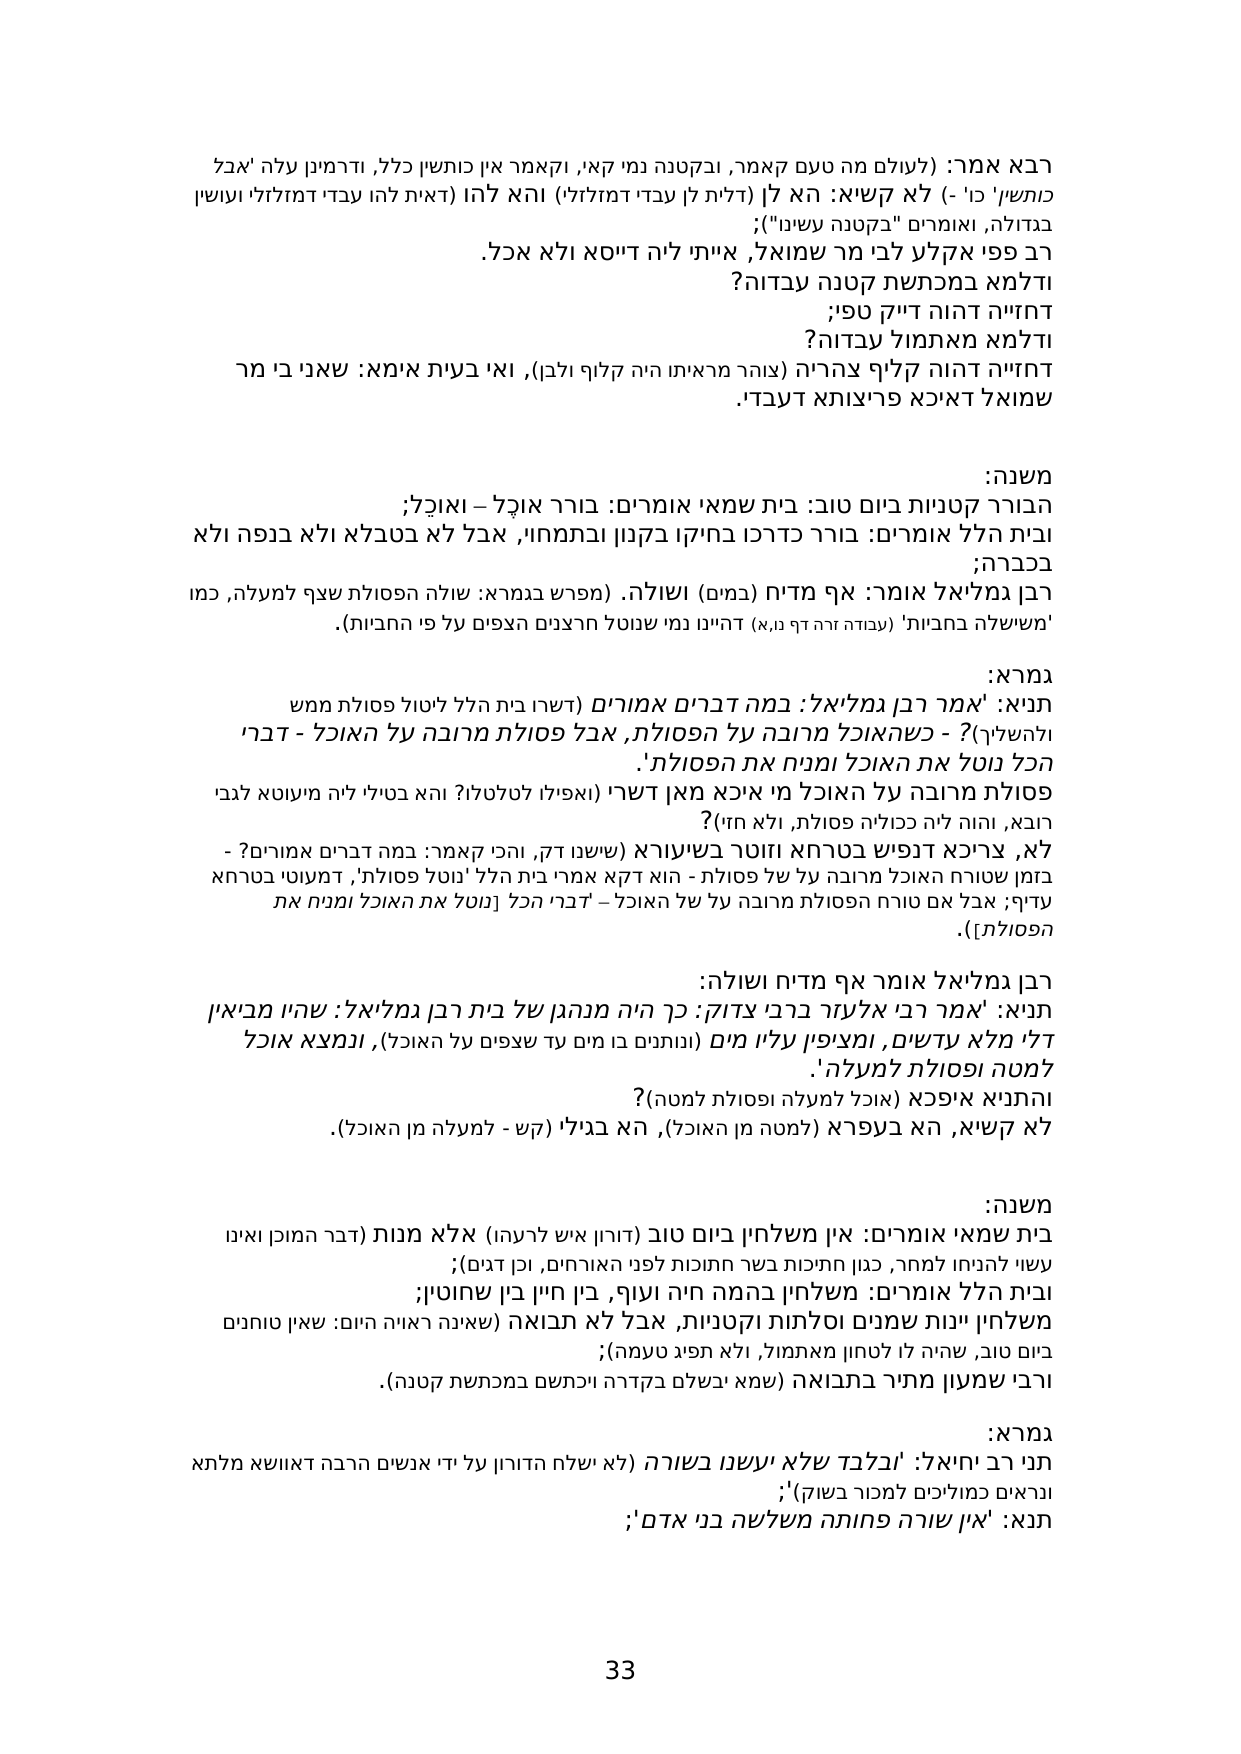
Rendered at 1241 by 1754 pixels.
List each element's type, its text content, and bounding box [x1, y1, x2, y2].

text הבורר קטניות ביום טוב: בית שמאי אומרים: בורר אוכֶל – ואוכֵל; [187, 490, 1053, 519]
text פסולת מרובה על האוכל מי איכא מאן דשרי (ואפילו לטלטלו? והא בטילי ליה מיעוטא לגבי רובא, והוה ליה ככוליה פסולת, ולא חזי)? [187, 777, 1053, 835]
text תני רב יחיאל: 'ובלבד שלא יעשנו בשורה (לא ישלח הדורון על ידי אנשים הרבה דאוושא מלתא ונראים כמוליכים למכור בשוק)'; [187, 1447, 1053, 1506]
text לא קשיא, הא בעפרא (למטה מן האוכל), הא בגילי (קש - למעלה מן האוכל). [187, 1112, 1053, 1142]
text רבן גמליאל אומר: אף מדיח (במים) ושולה. (מפרש בגמרא: שולה הפסולת שצף למעלה, כמו 'משישלה בחביות' (עבודה זרה דף נו,א) דהיינו נמי שנוטל חרצנים הצפים על פי החביות). [187, 578, 1053, 636]
text דחזייה דהוה קליף צהריה (צוהר מראיתו היה קלוף ולבן), ואי בעית אימא: שאני בי מר שמואל דאיכא פריצותא דעבדי. [187, 354, 1053, 413]
text בית שמאי אומרים: אין משלחין ביום טוב (דורון איש לרעהו) אלא מנות (דבר המוכן ואינו עשוי להניחו למחר, כגון חתיכות בשר חתוכות לפני האורחים, וכן דגים); [187, 1219, 1053, 1277]
text לא, צריכא דנפיש בטרחא וזוטר בשיעורא (שישנו דק, והכי קאמר: במה דברים אמורים? - בזמן שטורח האוכל מרובה על של פסולת - הוא דקא אמרי בית הלל 'נוטל פסולת', דמעוטי בטרחא עדיף; אבל אם טורח הפסולת מרובה על של האוכל – 'דברי הכל [נוטל את האוכל ומניח את הפסולת]). [187, 835, 1053, 942]
text תניא: 'אמר רבן גמליאל: במה דברים אמורים (דשרו בית הלל ליטול פסולת ממש ולהשליך)? - כשהאוכל מרובה על הפסולת, אבל פסולת מרובה על האוכל - דברי הכל נוטל את האוכל ומניח את הפסולת'. [187, 689, 1053, 777]
text ורבי שמעון מתיר בתבואה (שמא יבשלם בקדרה ויכתשם במכתשת קטנה). [187, 1365, 1053, 1394]
text משלחין יינות שמנים וסלתות וקטניות, אבל לא תבואה (שאינה ראויה היום: שאין טוחנים ביום טוב, שהיה לו לטחון מאתמול, ולא תפיג טעמה); [187, 1306, 1053, 1365]
text ודלמא מאתמול עבדוה? [187, 325, 1053, 354]
text רבא אמר: (לעולם מה טעם קאמר, ובקטנה נמי קאי, וקאמר אין כותשין כלל, ודרמינן עלה 'אבל כותשין' כו' -) לא קשיא: הא לן (דלית לן עבדי דמזלזלי) והא להו (דאית להו עבדי דמזלזלי ועושין בגדולה, ואומרים "בקטנה עשינו"); [187, 150, 1053, 238]
text גמרא: [187, 1418, 1053, 1447]
text גמרא: [187, 660, 1053, 689]
text משנה: [187, 1190, 1053, 1219]
text ובית הלל אומרים: משלחין בהמה חיה ועוף, בין חיין בין שחוטין; [187, 1277, 1053, 1306]
text רבן גמליאל אומר אף מדיח ושולה: [187, 966, 1053, 996]
text דחזייה דהוה דייק טפי; [187, 296, 1053, 325]
text ובית הלל אומרים: בורר כדרכו בחיקו בקנון ובתמחוי, אבל לא בטבלא ולא בנפה ולא בכברה; [187, 519, 1053, 578]
text ודלמא במכתשת קטנה עבדוה? [187, 267, 1053, 296]
text והתניא איפכא (אוכל למעלה ופסולת למטה)? [187, 1083, 1053, 1112]
text משנה: [187, 461, 1053, 490]
text תניא: 'אמר רבי אלעזר ברבי צדוק: כך היה מנהגן של בית רבן גמליאל: שהיו מביאין דלי מלא עדשים, ומציפין עליו מים (ונותנים בו מים עד שצפים על האוכל), ונמצא אוכל למטה ופסולת למעלה'. [187, 996, 1053, 1083]
text רב פפי אקלע לבי מר שמואל, אייתי ליה דייסא ולא אכל. [187, 238, 1053, 267]
text תנא: 'אין שורה פחותה משלשה בני אדם'; [187, 1506, 1053, 1535]
